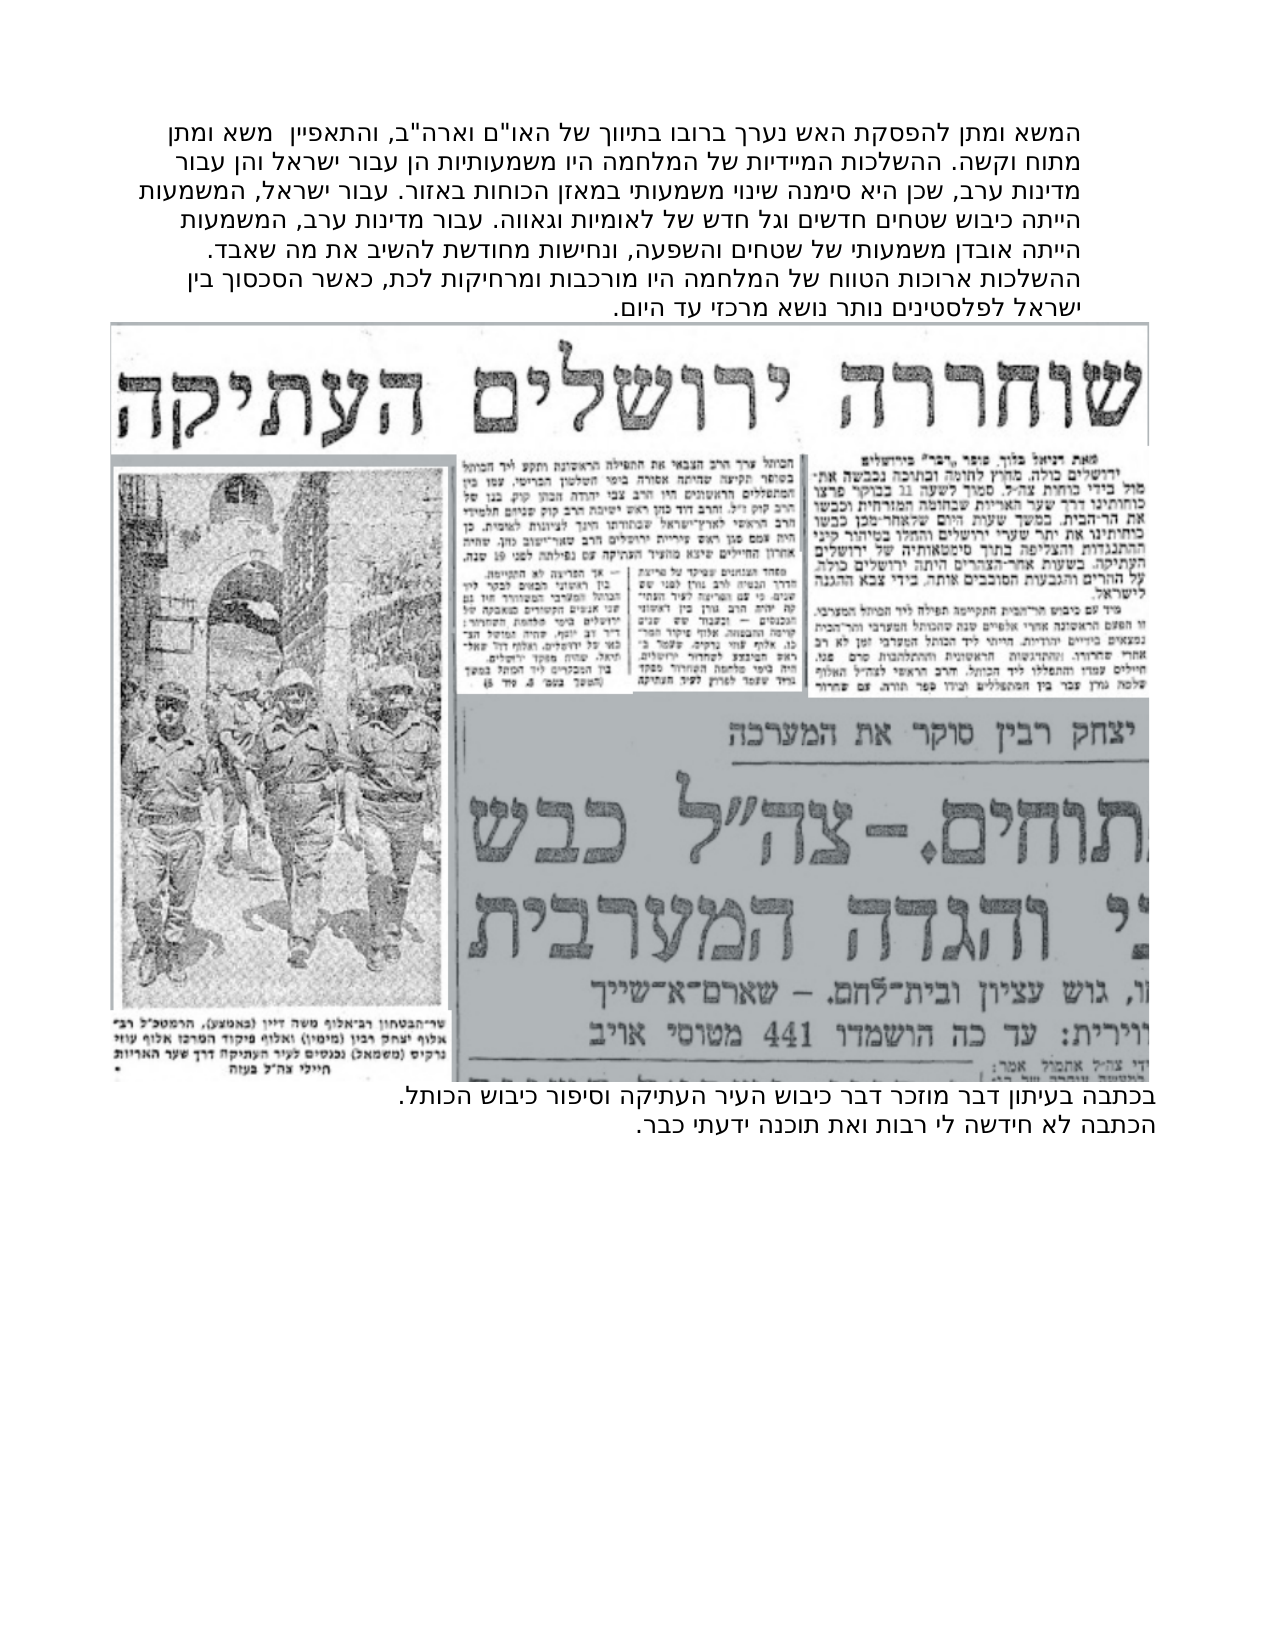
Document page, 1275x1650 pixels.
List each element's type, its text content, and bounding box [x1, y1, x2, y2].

text הכתבה לא חידשה לי רבות ואת תוכנה ידעתי כבר. [118, 1111, 1157, 1140]
list המשא ומתן להפסקת האש נערך ברובו בתיווך של האו"ם וארה"ב, והתאפיין משא ומתן מתוח וקשה. ההשלכות המיידיות של המלחמה היו משמעותיות הן עבור ישראל והן עבור מדינות ערב, שכן היא סימנה שינוי משמעותי במאזן הכוחות באזור. עבור ישראל, המשמעות הייתה כיבוש שטחים חדשים וגל חדש של לאומיות וגאווה. עבור מדינות ערב, המשמעות הייתה אובדן משמעותי של שטחים והשפעה, ונחישות מחודשת להשיב את מה שאבד. ההשלכות ארוכות הטווח של המלחמה היו מורכבות ומרחיקות לכת, כאשר הסכסוך בין ישראל לפלסטינים נותר נושא מרכזי עד היום. [118, 118, 1119, 322]
text בכתבה בעיתון דבר מוזכר דבר כיבוש העיר העתיקה וסיפור כיבוש הכותל. [118, 322, 1157, 1111]
picture [110, 322, 1150, 1082]
